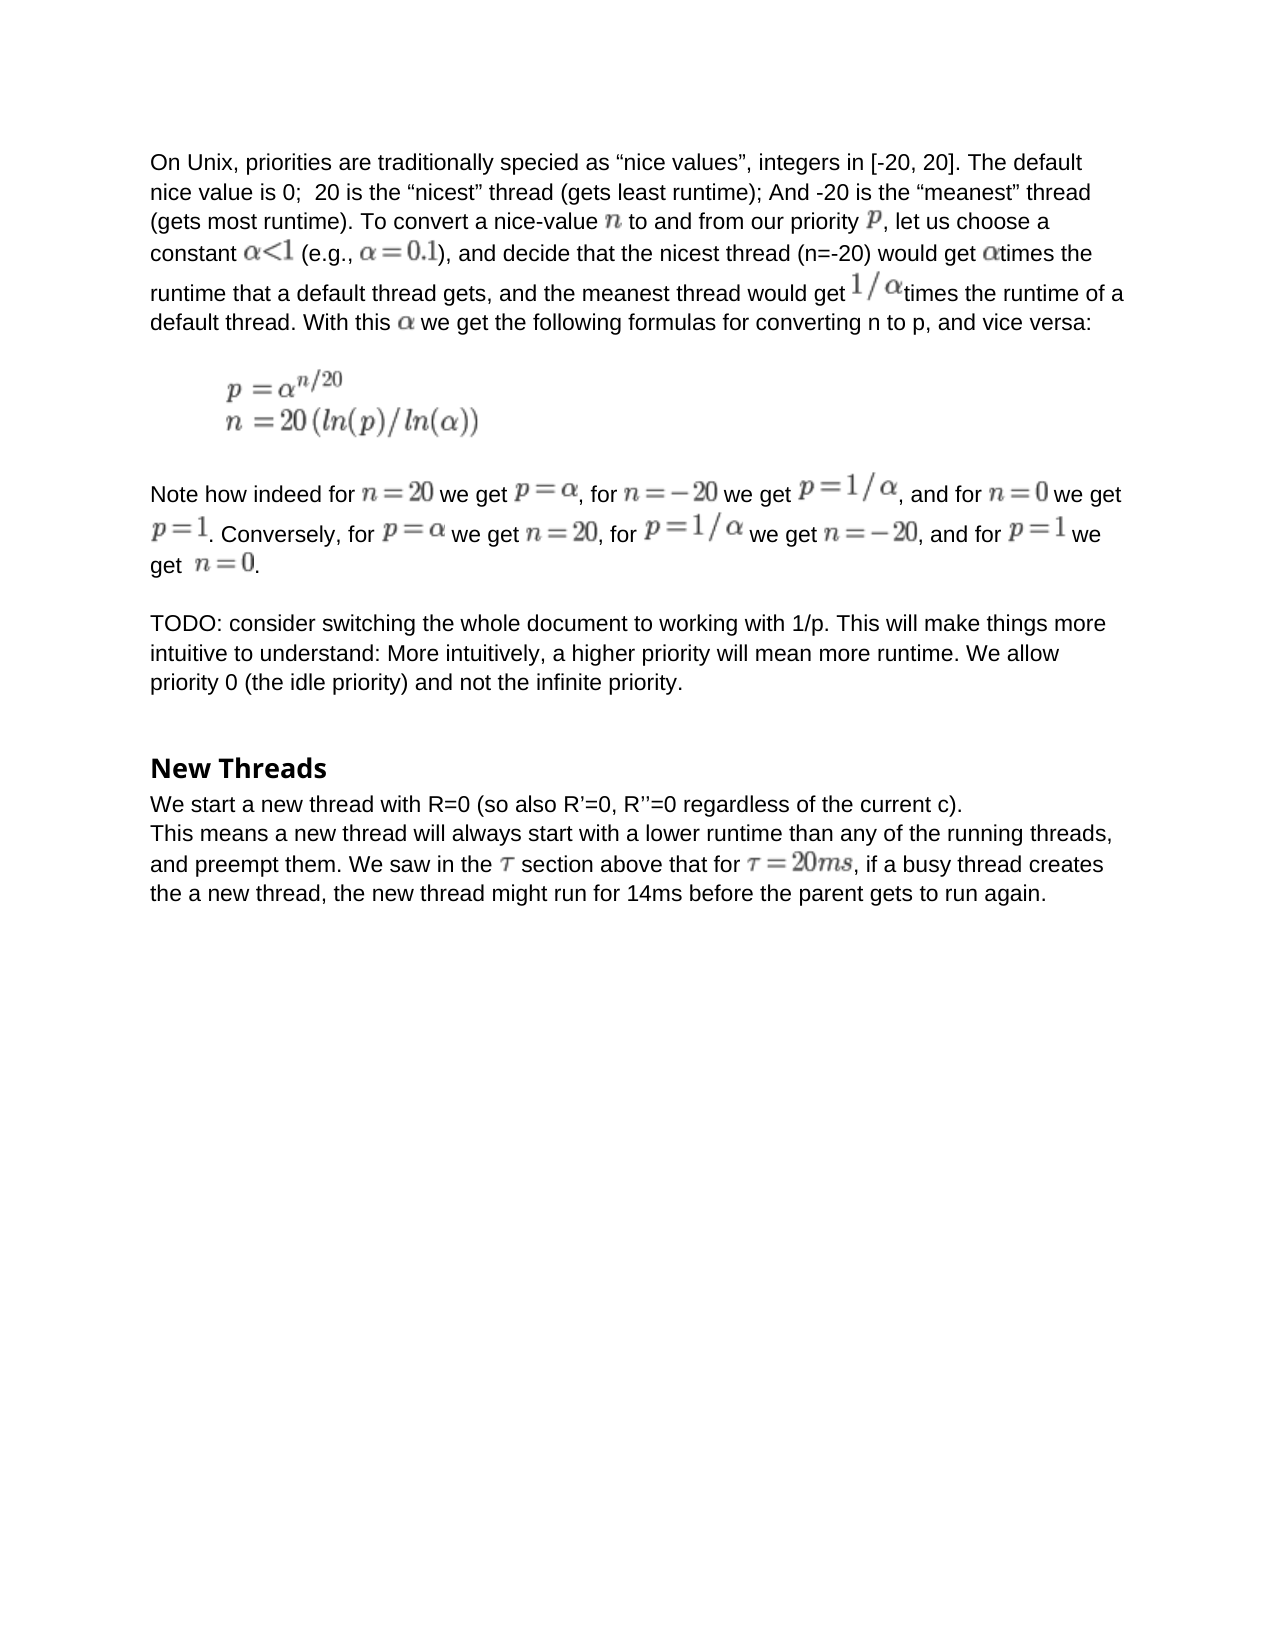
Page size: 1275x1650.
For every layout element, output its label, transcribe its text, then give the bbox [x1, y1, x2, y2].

picture [499, 856, 515, 873]
picture [359, 239, 438, 262]
picture [381, 522, 445, 543]
text TODO: consider switching the whole document to working with 1/p. This will make things more intuitive to understand: More intuitively, a higher priority will mean more runtime. We allow priority 0 (the idle priority) and not the infinite priority. [150, 611, 1125, 695]
subtitle New Threads [150, 749, 1125, 786]
text This means a new thread will always start with a lower runtime than any of the running threads, and preempt them. We saw in the section above that for , if a busy thread creates the a new thread, the new thread might run for 14ms before the parent gets to run again. [150, 821, 1125, 907]
picture [643, 511, 744, 543]
text We start a new thread with R=0 (so also R’=0, R’’=0 regardless of the current c). [150, 792, 1125, 817]
picture [797, 471, 898, 503]
picture [150, 516, 208, 543]
picture [865, 209, 883, 230]
picture [525, 520, 598, 543]
picture [604, 213, 622, 230]
picture [623, 480, 718, 503]
picture [823, 520, 918, 543]
picture [982, 246, 1000, 262]
text Note how indeed for we get , for we get , and for we get . Conversely, for we get , for we get , and for we get . [150, 471, 1125, 578]
text On Unix, priorities are traditionally specied as “nice values”, integers in [-20, 20]. The default nice value is 0; 20 is the “nicest” thread (gets least runtime); And -20 is the “meanest” thread (gets most runtime). To convert a nice-value to and from our priority , let us choose a constant (e.g., ), and decide that the nicest thread (n=-20) would get times the runtime that a default thread gets, and the meanest thread would get times the runtime of a default thread. With this we get the following formulas for converting n to p, and vice versa: [150, 150, 1125, 336]
picture [988, 480, 1048, 503]
picture [361, 480, 434, 503]
picture [194, 551, 254, 573]
picture [746, 850, 853, 873]
picture [513, 482, 578, 503]
picture [1007, 516, 1066, 543]
picture [225, 407, 479, 439]
picture [852, 270, 904, 302]
picture [243, 238, 295, 262]
picture [225, 368, 343, 404]
picture [397, 315, 415, 331]
